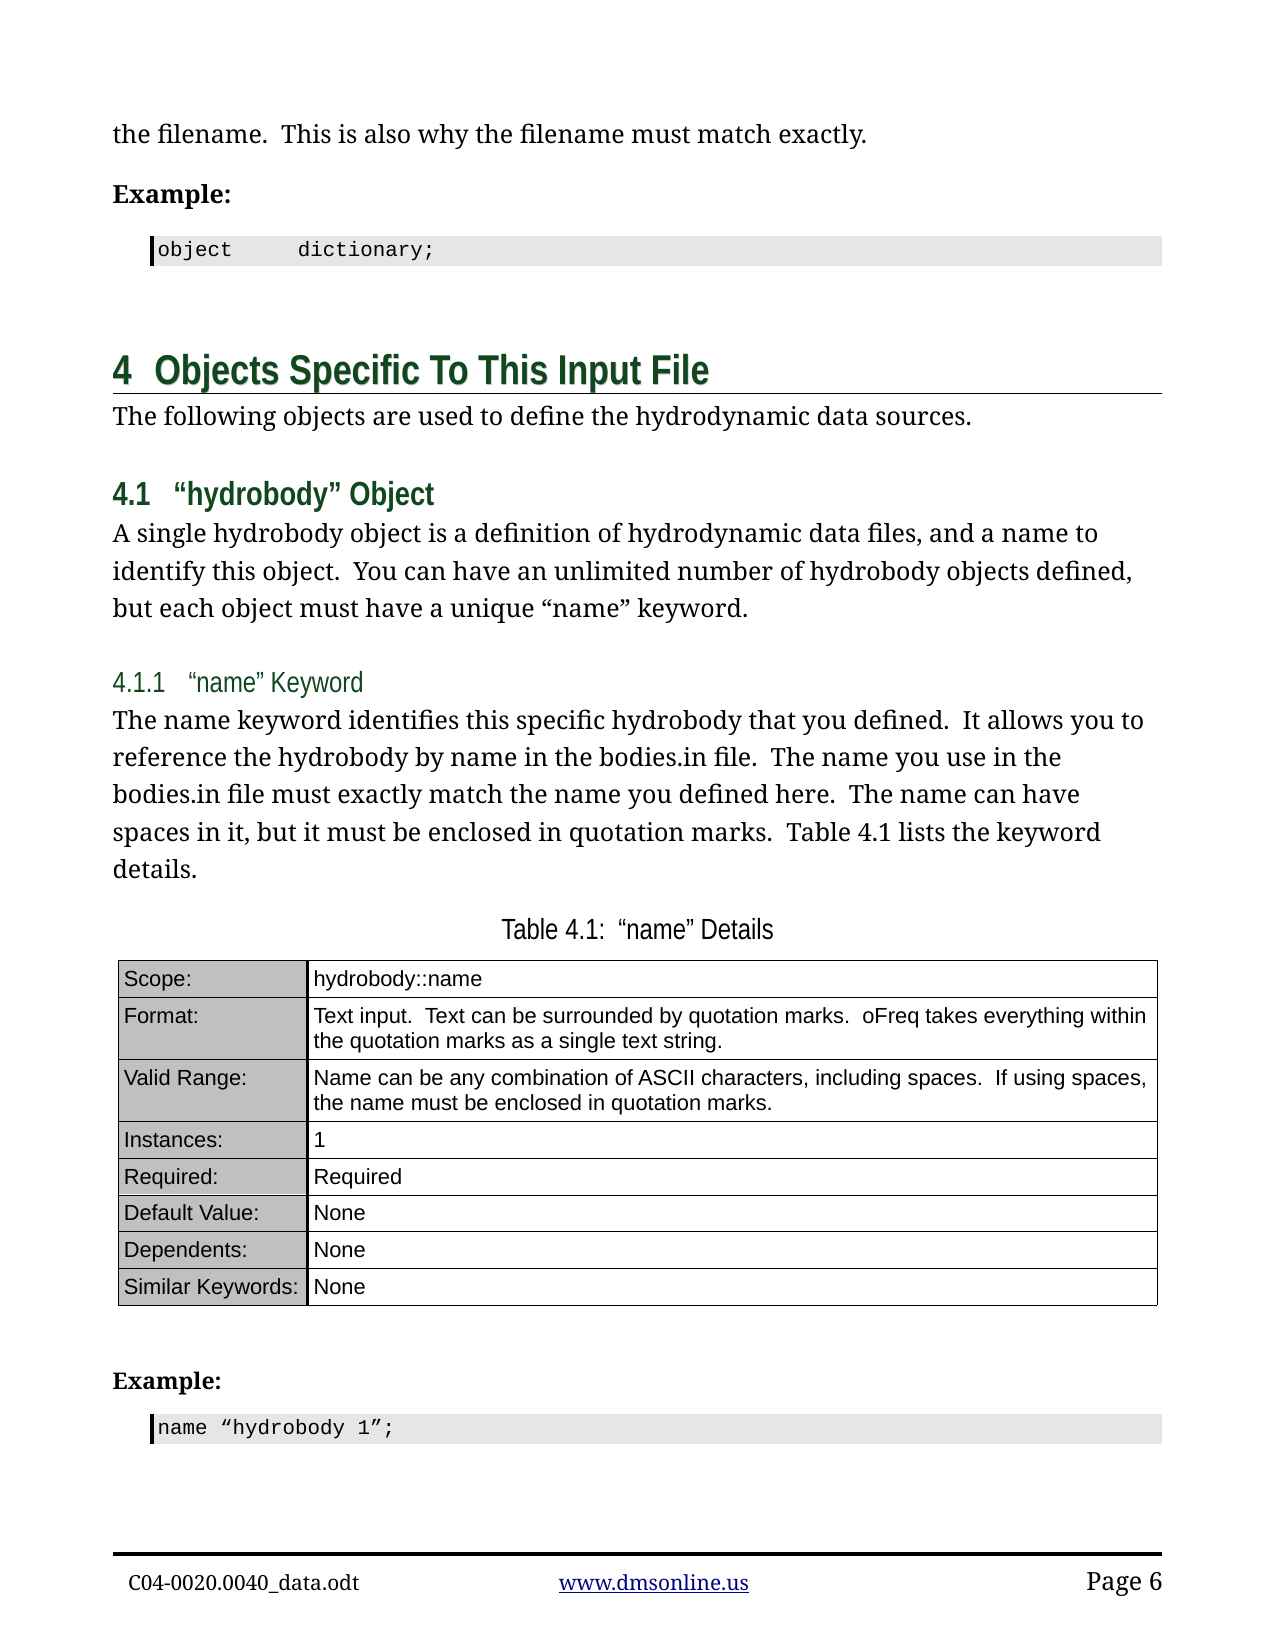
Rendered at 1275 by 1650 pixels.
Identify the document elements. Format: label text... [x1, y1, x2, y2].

table_cell Valid Range: [119, 1060, 306, 1121]
text Example: [112, 176, 1162, 211]
table_cell None [309, 1196, 1157, 1231]
text object dictionary; [154, 236, 1162, 266]
table_cell None [309, 1269, 1157, 1305]
table_cell Similar Keywords: [119, 1269, 306, 1305]
subtitle “hydrobody” Object [112, 474, 1162, 512]
table_cell Instances: [119, 1122, 306, 1158]
table_cell None [309, 1232, 1157, 1268]
table_cell 1 [309, 1122, 1157, 1158]
text name “hydrobody 1”; [154, 1414, 1162, 1444]
text the filename. This is also why the filename must match exactly. [112, 117, 1162, 151]
table_cell Format: [119, 998, 306, 1059]
table_cell Dependents: [119, 1232, 306, 1268]
table_cell Required [309, 1159, 1157, 1194]
text A single hydrobody object is a definition of hydrodynamic data files, and a name to identify this object. You can have an unlimited number of hydrobody objects defined, but each object must have a unique “name” keyword. [112, 516, 1162, 625]
text Example: [112, 1365, 1162, 1396]
table_header hydrobody::name [309, 961, 1157, 997]
table_cell Name can be any combination of ASCII characters, including spaces. If using spaces, the name must be enclosed in quotation marks. [309, 1060, 1157, 1121]
text The following objects are used to define the hydrodynamic data sources. [112, 399, 1162, 433]
subtitle “name” keyword [112, 666, 1162, 699]
table_cell Text input. Text can be surrounded by quotation marks. oFreq takes everything within the quotation marks as a single text string. [309, 998, 1157, 1059]
table_cell Default Value: [119, 1196, 306, 1231]
text Table 4.1: “name” Details [112, 912, 1162, 945]
subtitle Objects Specific to This Input File [112, 345, 1162, 394]
text The name keyword identifies this specific hydrobody that you defined. It allows you to reference the hydrobody by name in the bodies.in file. The name you use in the bodies.in file must exactly match the name you defined here. The name can have spaces in it, but it must be enclosed in quotation marks. Table 4.1 lists the keyword details. [112, 702, 1162, 886]
table_header Scope: [119, 961, 306, 997]
table_cell Required: [119, 1159, 306, 1194]
